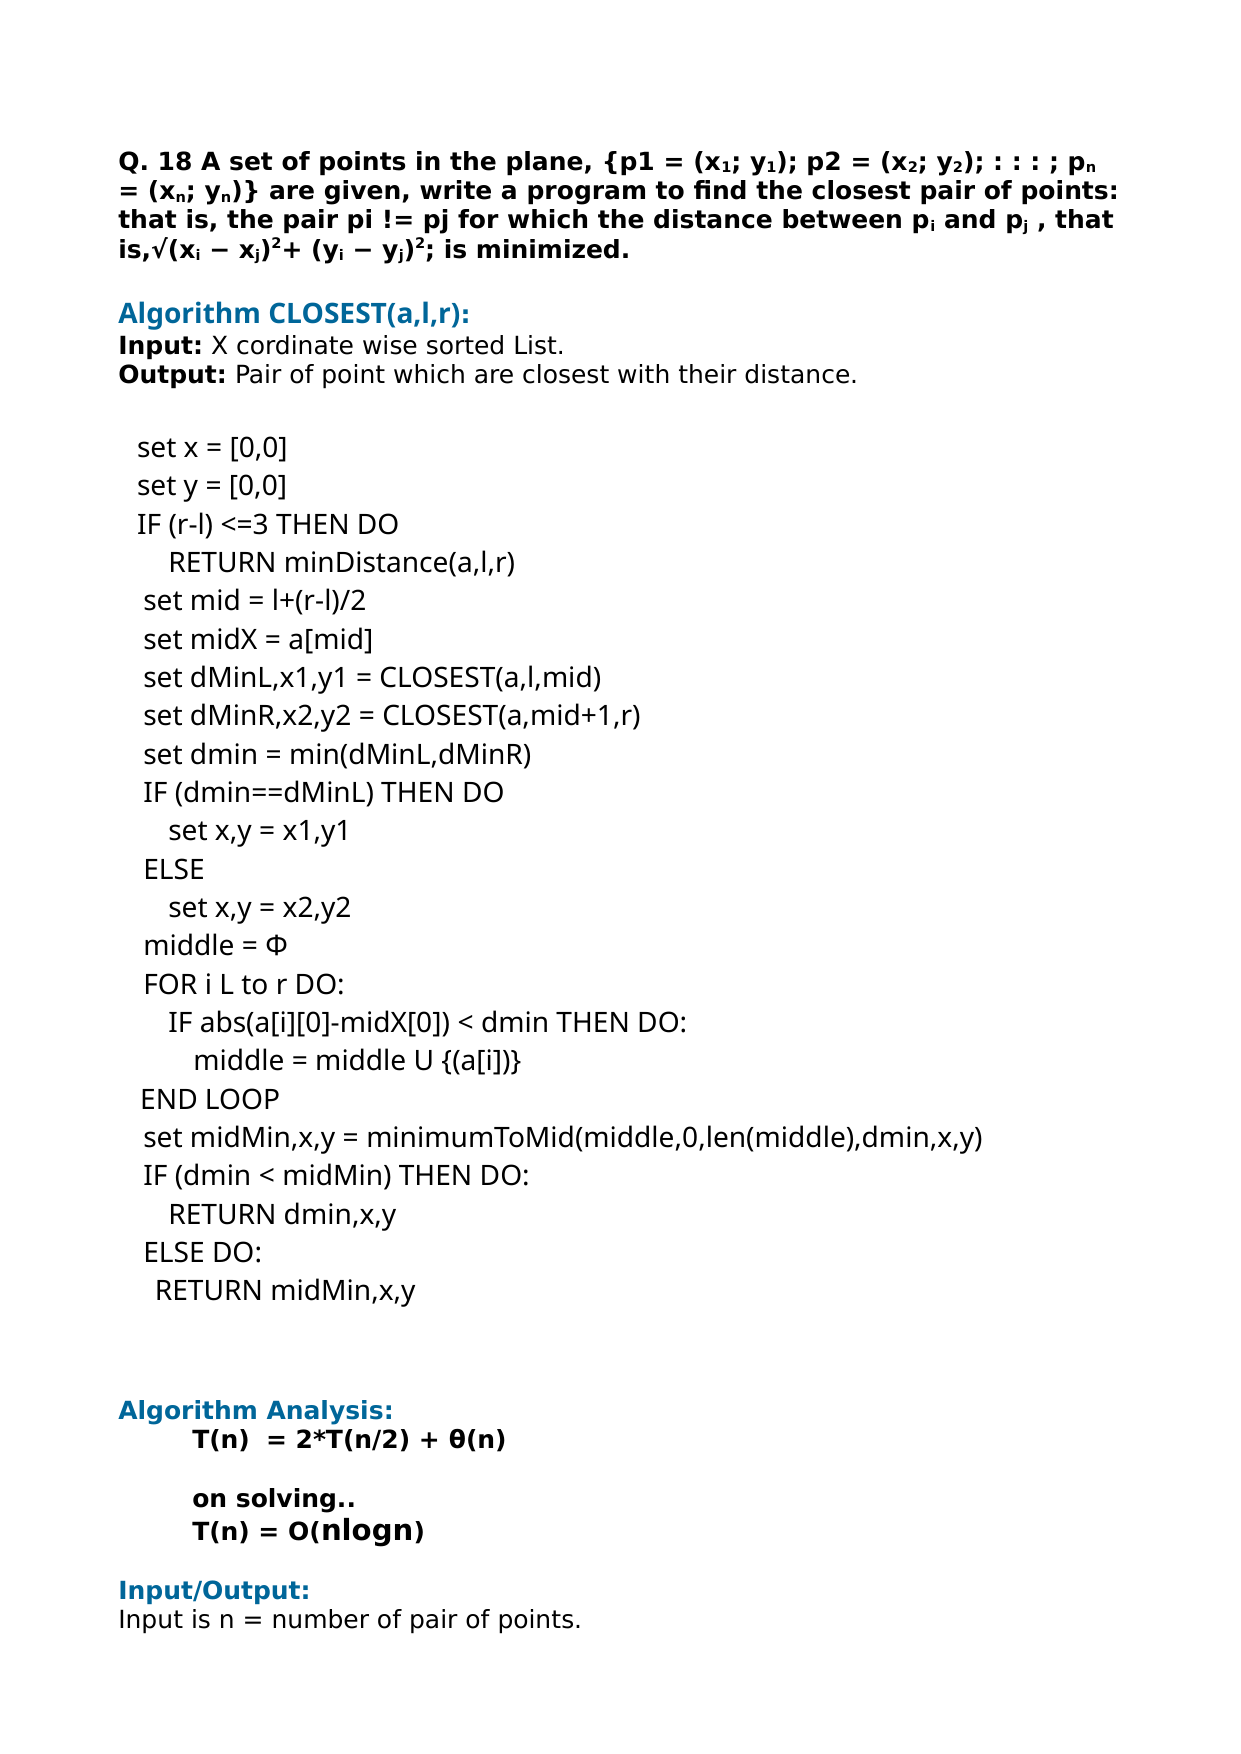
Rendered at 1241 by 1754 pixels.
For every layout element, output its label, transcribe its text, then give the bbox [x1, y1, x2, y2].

text ELSE DO: [118, 1232, 1122, 1271]
text set dMinL,x1,y1 = CLOSEST(a,l,mid) [118, 657, 1122, 696]
text RETURN dmin,x,y [118, 1194, 1122, 1232]
text Input/Output: [118, 1576, 1122, 1605]
text Algorithm CLOSEST(a,l,r): [118, 293, 1122, 331]
text IF (dmin==dMinL) THEN DO [118, 772, 1122, 811]
text set midMin,x,y = minimumToMid(middle,0,len(middle),dmin,x,y) [118, 1117, 1122, 1156]
text on solving.. [118, 1484, 1122, 1513]
text FOR i L to r DO: [118, 964, 1122, 1002]
text Output: Pair of point which are closest with their distance. [118, 361, 1122, 390]
text set x,y = x1,y1 [118, 811, 1122, 849]
text set x,y = x2,y2 [118, 887, 1122, 926]
text middle = middle U {(a[i])} [118, 1041, 1122, 1079]
text END LOOP [118, 1079, 1122, 1117]
text set dMinR,x2,y2 = CLOSEST(a,mid+1,r) [118, 696, 1122, 734]
text Input: X cordinate wise sorted List. [118, 331, 1122, 361]
text RETURN minDistance(a,l,r) [118, 542, 1122, 581]
text Input is n = number of pair of points. [118, 1605, 1122, 1634]
text set y = [0,0] [118, 466, 1122, 504]
text set dmin = min(dMinL,dMinR) [118, 734, 1122, 772]
text set midX = a[mid] [118, 619, 1122, 657]
text set x = [0,0] [118, 427, 1122, 466]
text IF (r-l) <=3 THEN DO [118, 504, 1122, 542]
text IF abs(a[i][0]-midX[0]) < dmin THEN DO: [118, 1002, 1122, 1041]
text set mid = l+(r-l)/2 [118, 581, 1122, 619]
text middle = Ф [118, 926, 1122, 964]
text ELSE [118, 849, 1122, 887]
text Algorithm Analysis: [118, 1396, 1122, 1426]
text T(n) = O(nlogn) [118, 1513, 1122, 1547]
text RETURN midMin,x,y [118, 1271, 1122, 1309]
text T(n) = 2*T(n/2) + θ(n) [118, 1426, 1122, 1455]
text Q. 18 A set of points in the plane, {p1 = (x1; y1); p2 = (x2; y2); : : : ; pn = (xn; yn)} are given, write a program to find the closest pair of points: that is, the pair pi != pj for which the distance between pi and pj , that is,√(xi − xj)2+ (yi − yj)2; is minimized. [118, 147, 1122, 264]
text IF (dmin < midMin) THEN DO: [118, 1156, 1122, 1194]
